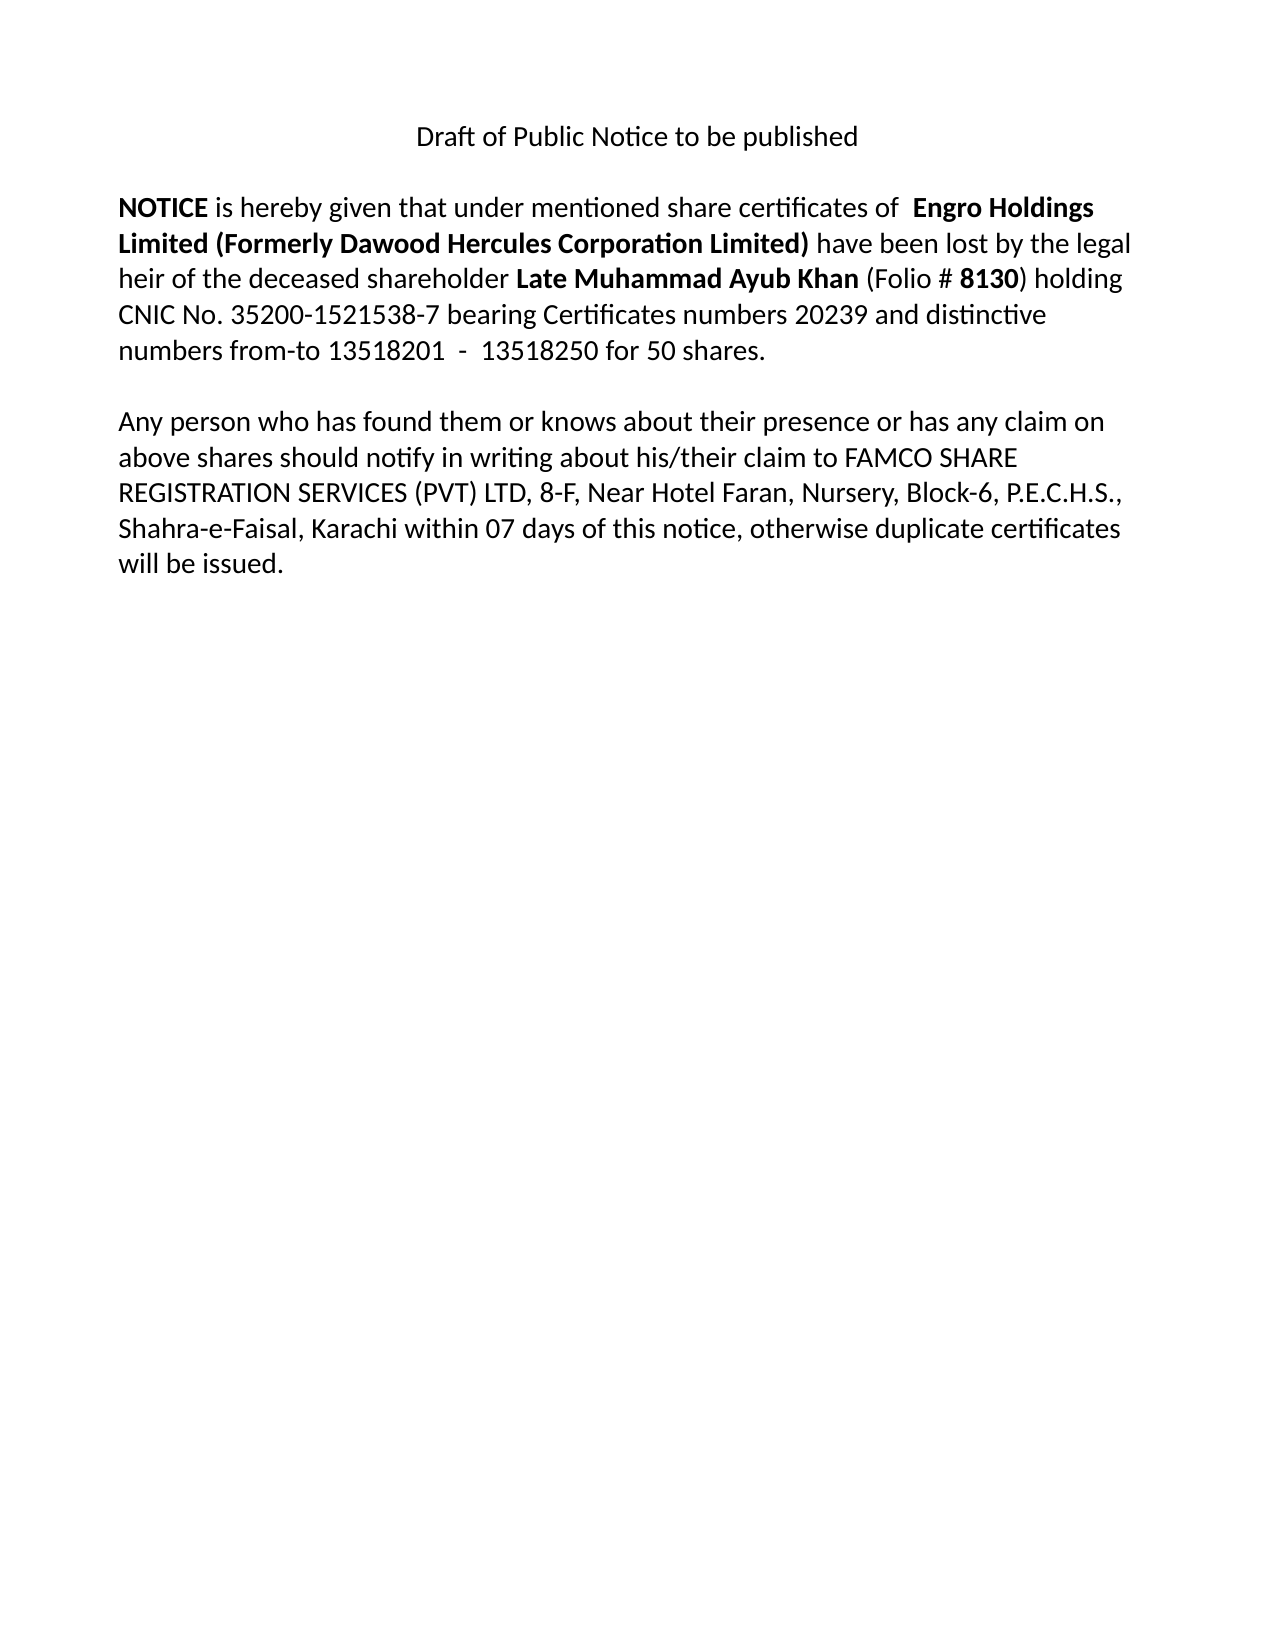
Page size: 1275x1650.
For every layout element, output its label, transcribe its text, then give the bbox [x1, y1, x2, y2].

text Any person who has found them or knows about their presence or has any claim on above shares should notify in writing about his/their claim to FAMCO SHARE REGISTRATION SERVICES (PVT) LTD, 8-F, Near Hotel Faran, Nursery, Block-6, P.E.C.H.S., Shahra-e-Faisal, Karachi within 07 days of this notice, otherwise duplicate certificates will be issued. [118, 403, 1157, 581]
text NOTICE is hereby given that under mentioned share certificates of Engro Holdings Limited (Formerly Dawood Hercules Corporation Limited) have been lost by the legal heir of the deceased shareholder Late Muhammad Ayub Khan (Folio # 8130) holding CNIC No. 35200-1521538-7 bearing Certificates numbers 20239 and distinctive numbers from-to 13518201 - 13518250 for 50 shares. [118, 189, 1157, 367]
text Draft of Public Notice to be published [118, 118, 1157, 154]
